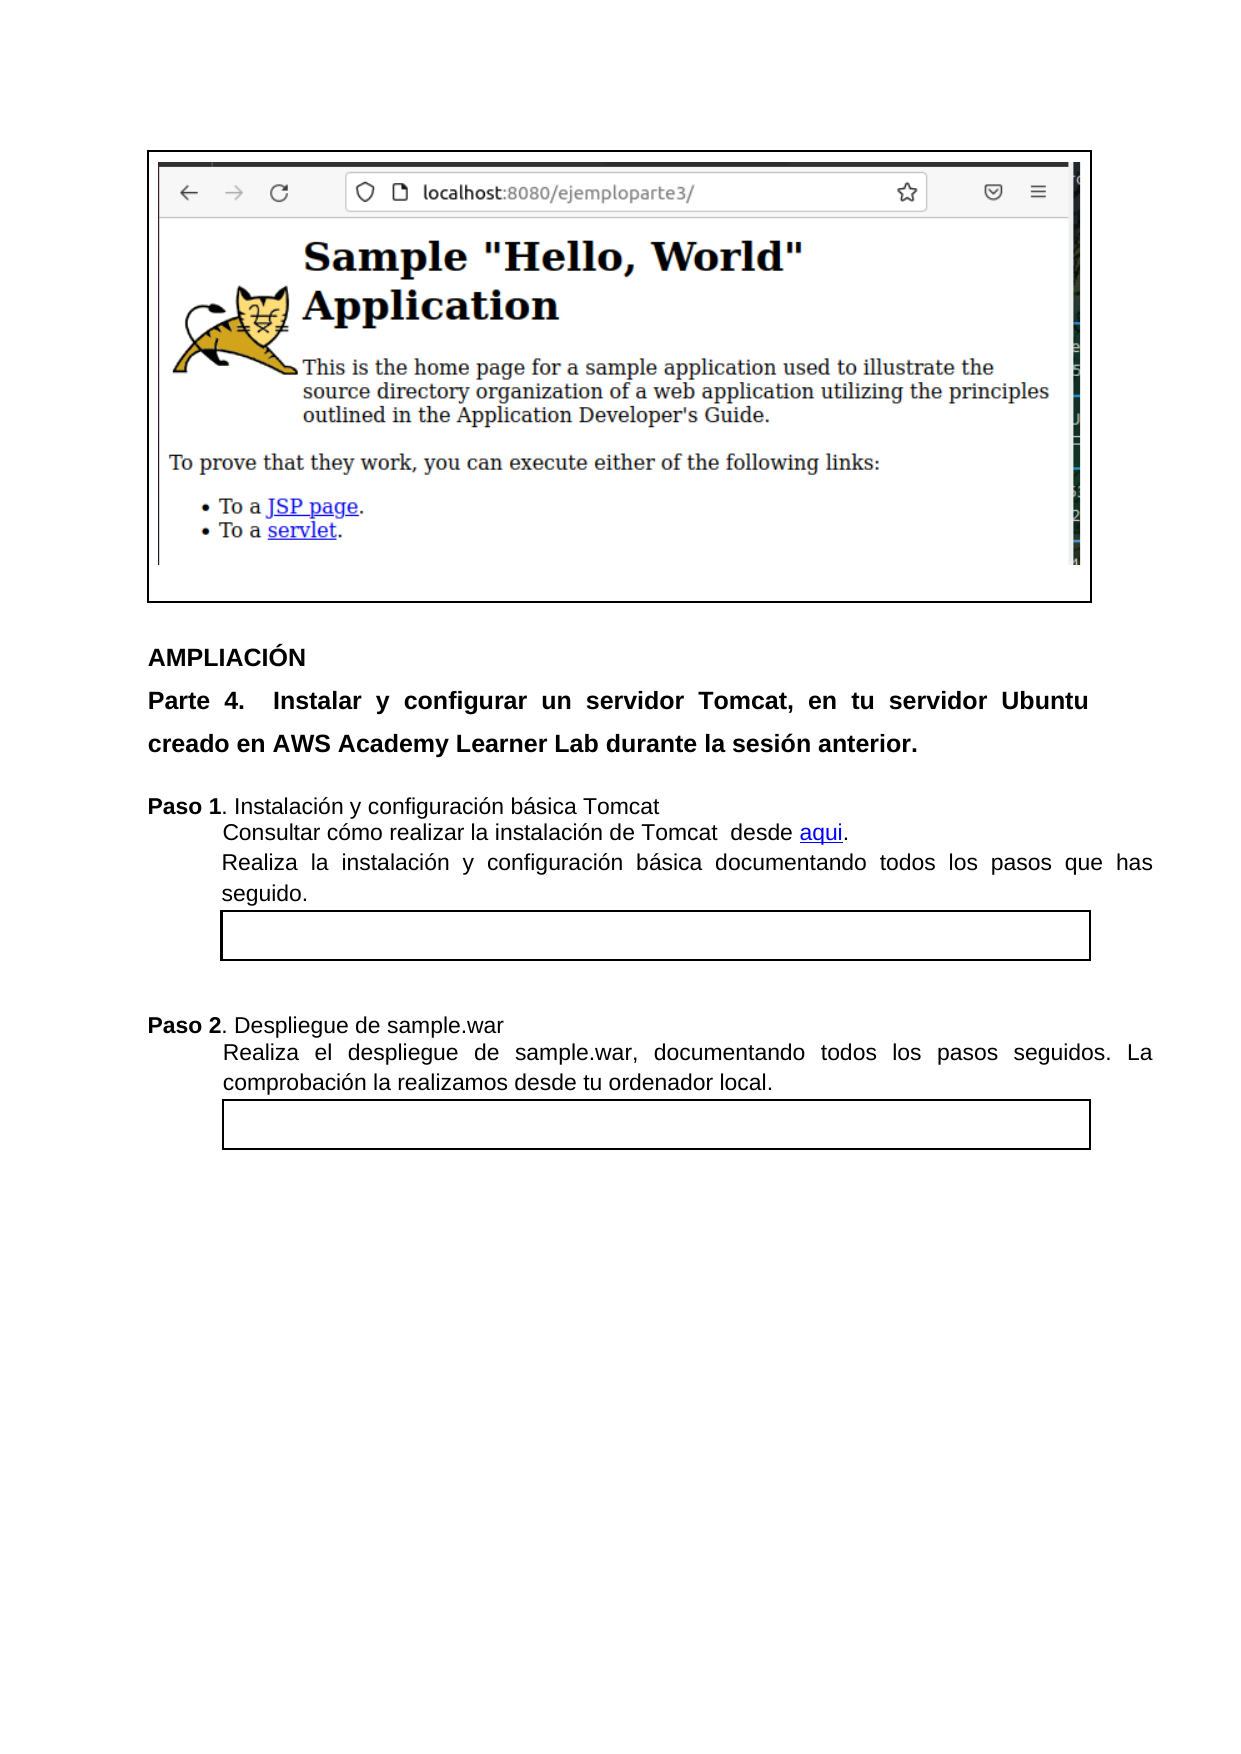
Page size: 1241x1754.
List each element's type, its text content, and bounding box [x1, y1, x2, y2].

text Realiza el despliegue de sample.war, documentando todos los pasos seguidos. La comprobación la realizamos desde tu ordenador local. [223, 1038, 1153, 1095]
picture [158, 162, 1080, 565]
text Realiza la instalación y configuración básica documentando todos los pasos que has seguido. [221, 849, 1153, 906]
text AMPLIACIÓN [148, 642, 1090, 671]
text Consultar cómo realizar la instalación de Tomcat desde aqui. [222, 819, 1153, 845]
text Parte 4. Instalar y configurar un servidor Tomcat, en tu servidor Ubuntu creado en AWS Academy Learner Lab durante la sesión anterior. [148, 686, 1090, 757]
text Paso 1. Instalación y configuración básica Tomcat [147, 793, 1153, 819]
text Paso 2. Despliegue de sample.war [147, 1012, 1153, 1038]
table_header [223, 912, 1089, 959]
table_header [224, 1101, 1089, 1148]
table_header [149, 152, 1090, 601]
